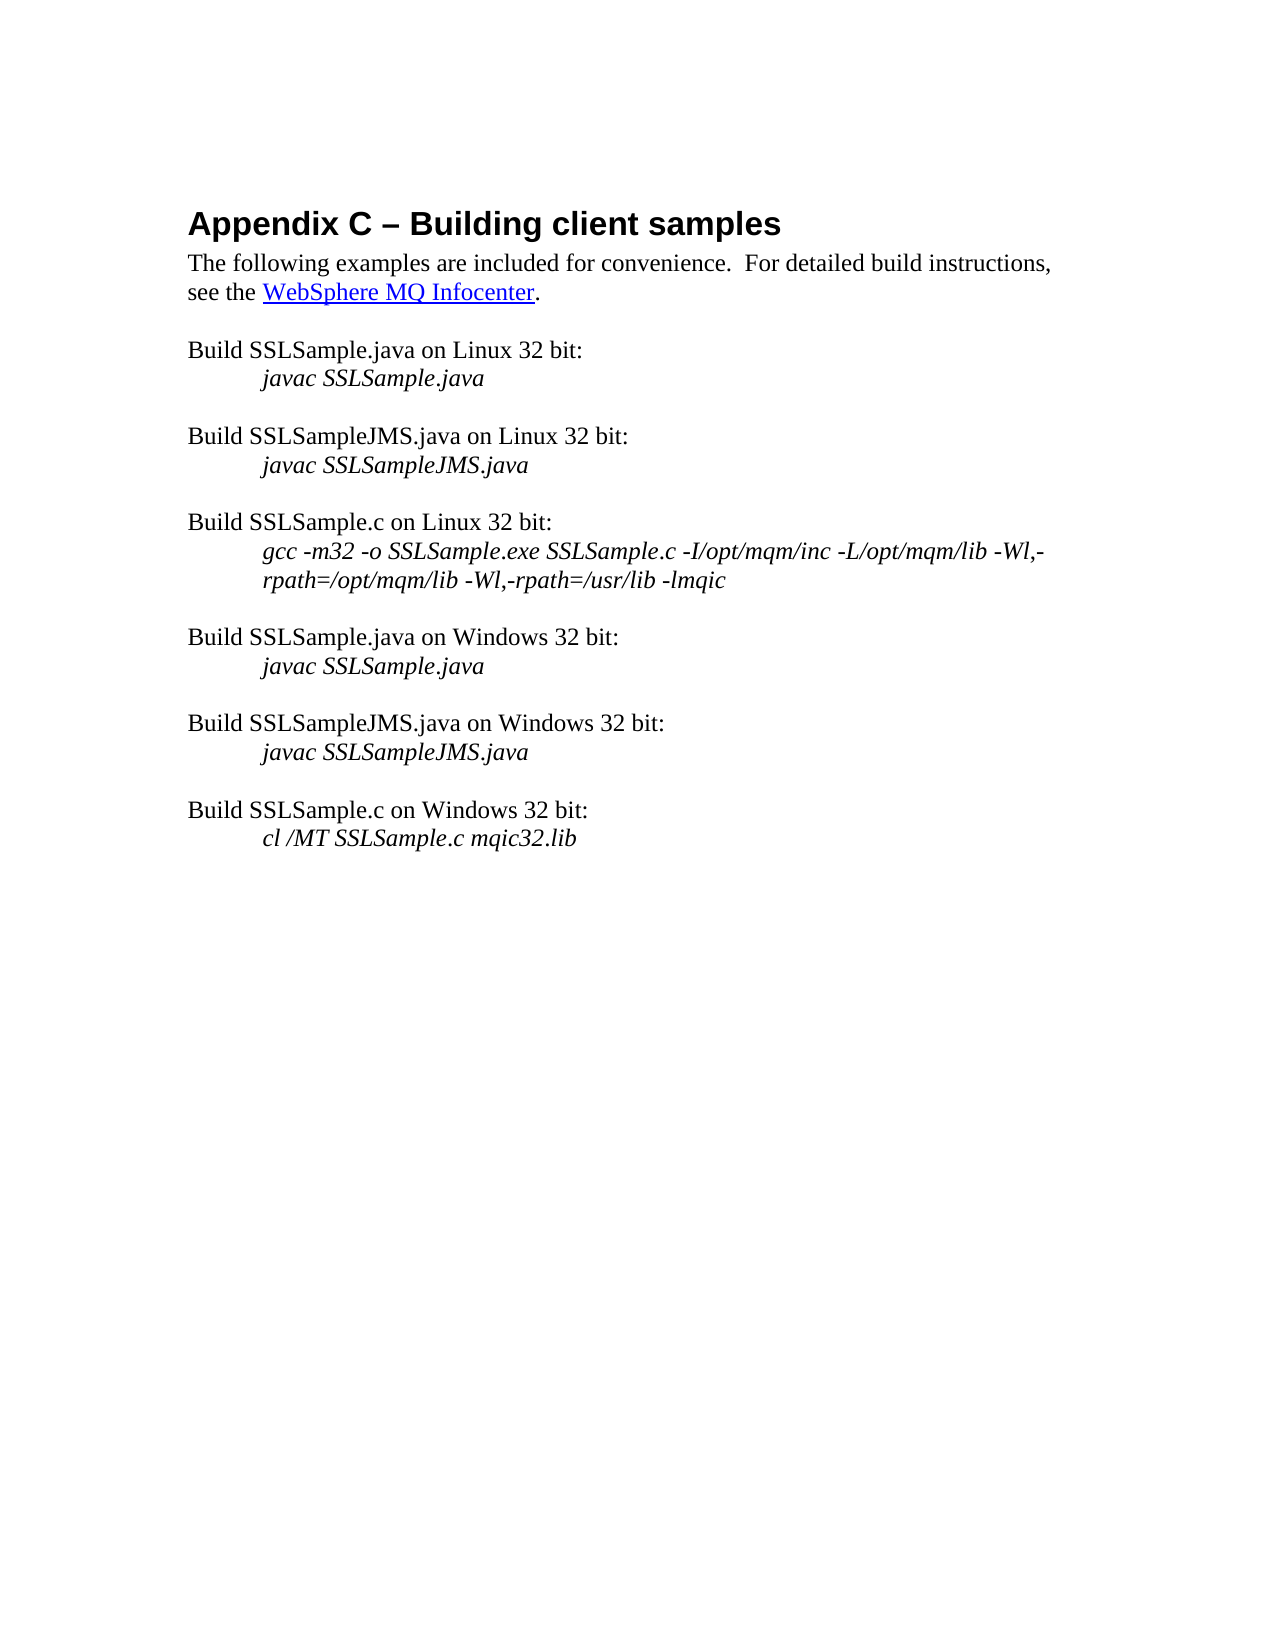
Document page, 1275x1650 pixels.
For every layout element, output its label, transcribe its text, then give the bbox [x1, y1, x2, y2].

text javac SSLSampleJMS.java [262, 450, 1088, 478]
text Build SSLSampleJMS.java on Windows 32 bit: [187, 708, 1088, 737]
text javac SSLSampleJMS.java [262, 737, 1088, 766]
subtitle Appendix C – Building client samples [187, 204, 1088, 242]
text Build SSLSample.c on Windows 32 bit: [187, 795, 1088, 823]
text javac SSLSample.java [262, 363, 1088, 392]
text cl /MT SSLSample.c mqic32.lib [187, 823, 1088, 852]
text Build SSLSample.c on Linux 32 bit: [187, 507, 1088, 536]
text Build SSLSample.java on Windows 32 bit: [187, 622, 1088, 651]
text Build SSLSample.java on Linux 32 bit: [187, 335, 1088, 363]
text javac SSLSample.java [262, 651, 1088, 680]
text The following examples are included for convenience. For detailed build instructions, see the WebSphere MQ Infocenter. [187, 248, 1088, 306]
text gcc -m32 -o SSLSample.exe SSLSample.c -I/opt/mqm/inc -L/opt/mqm/lib -Wl,-rpath=/opt/mqm/lib -Wl,-rpath=/usr/lib -lmqic [262, 536, 1088, 593]
text Build SSLSampleJMS.java on Linux 32 bit: [187, 421, 1088, 450]
